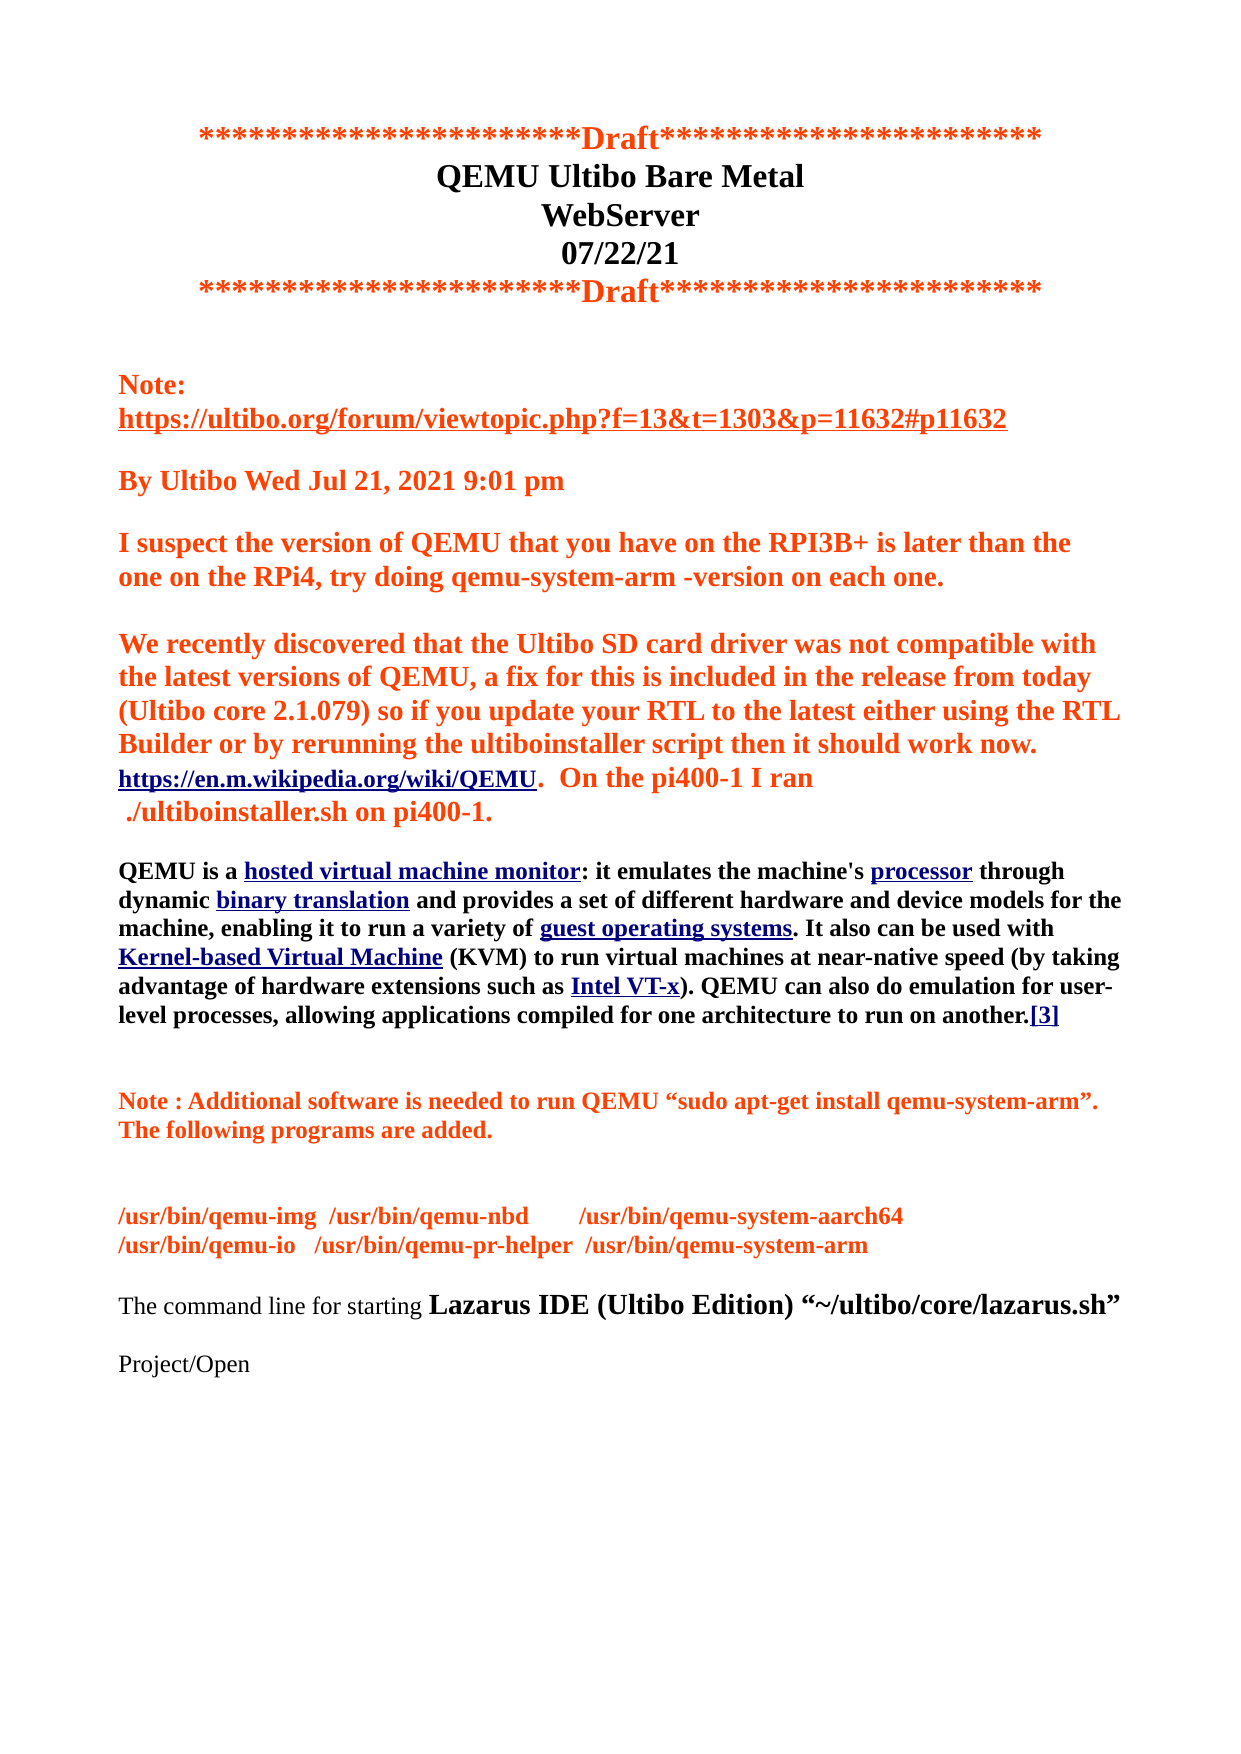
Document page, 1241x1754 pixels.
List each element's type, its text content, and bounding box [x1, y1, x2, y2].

text https://en.m.wikipedia.org/wiki/QEMU. On the pi400-1 I ran [118, 760, 1122, 794]
text WebServer [118, 195, 1122, 233]
text Note: [118, 367, 1122, 401]
text QEMU is a hosted virtual machine monitor: it emulates the machine's processor through dynamic binary translation and provides a set of different hardware and device models for the machine, enabling it to run a variety of guest operating systems. It also can be used with Kernel-based Virtual Machine (KVM) to run virtual machines at near-native speed (by taking advantage of hardware extensions such as Intel VT-x). QEMU can also do emulation for user-level processes, allowing applications compiled for one architecture to run on another.[3] [118, 856, 1122, 1028]
text ***********************Draft*********************** [118, 271, 1122, 310]
text /usr/bin/qemu-io /usr/bin/qemu-pr-helper /usr/bin/qemu-system-arm [118, 1230, 1122, 1258]
text Project/Open [118, 1349, 1122, 1378]
text QEMU Ultibo Bare Metal [118, 156, 1122, 195]
text I suspect the version of QEMU that you have on the RPI3B+ is later than the one on the RPi4, try doing qemu-system-arm -version on each one. We recently discovered that the Ultibo SD card driver was not compatible with the latest versions of QEMU, a fix for this is included in the release from today (Ultibo core 2.1.079) so if you update your RTL to the latest either using the RTL Builder or by rerunning the ultiboinstaller script then it should work now. [118, 525, 1122, 760]
text ./ultiboinstaller.sh on pi400-1. [118, 794, 1122, 827]
text https://ultibo.org/forum/viewtopic.php?f=13&t=1303&p=11632#p11632 [118, 401, 1122, 434]
text The command line for starting Lazarus IDE (Ultibo Edition) “~/ultibo/core/lazarus.sh” [118, 1287, 1122, 1321]
text ***********************Draft*********************** [118, 118, 1122, 156]
text /usr/bin/qemu-img /usr/bin/qemu-nbd /usr/bin/qemu-system-aarch64 [118, 1201, 1122, 1230]
text By Ultibo Wed Jul 21, 2021 9:01 pm [118, 463, 1122, 497]
text 07/22/21 [118, 233, 1122, 271]
text The following programs are added. [118, 1115, 1122, 1143]
text Note : Additional software is needed to run QEMU “sudo apt-get install qemu-system-arm”. [118, 1086, 1122, 1115]
